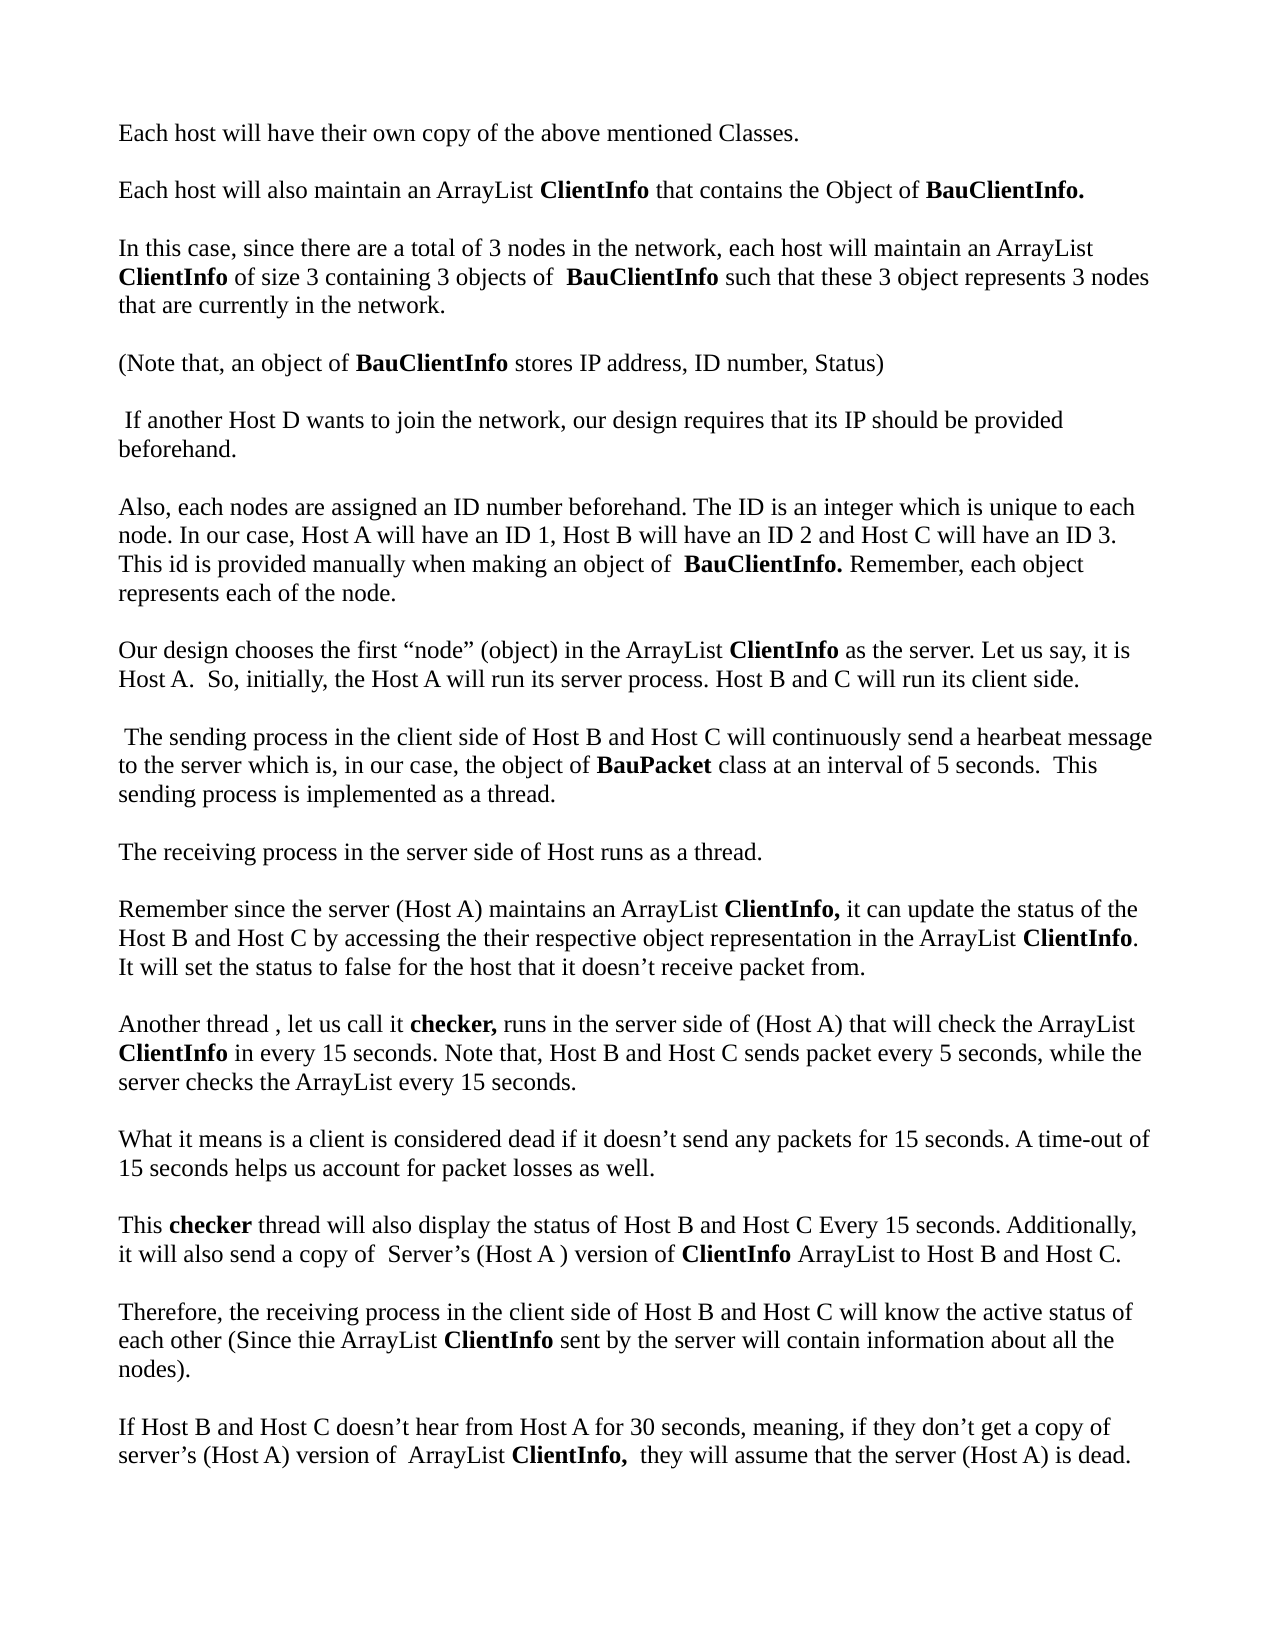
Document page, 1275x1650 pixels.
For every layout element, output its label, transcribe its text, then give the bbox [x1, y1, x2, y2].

text (Note that, an object of BauClientInfo stores IP address, ID number, Status) [118, 348, 1157, 377]
text The sending process in the client side of Host B and Host C will continuously send a hearbeat message to the server which is, in our case, the object of BauPacket class at an interval of 5 seconds. This sending process is implemented as a thread. [118, 722, 1157, 808]
text In this case, since there are a total of 3 nodes in the network, each host will maintain an ArrayList ClientInfo of size 3 containing 3 objects of BauClientInfo such that these 3 object represents 3 nodes that are currently in the network. [118, 233, 1157, 319]
text If Host B and Host C doesn’t hear from Host A for 30 seconds, meaning, if they don’t get a copy of server’s (Host A) version of ArrayList ClientInfo, they will assume that the server (Host A) is dead. [118, 1412, 1157, 1469]
text If another Host D wants to join the network, our design requires that its IP should be provided beforehand. [118, 406, 1157, 463]
text This checker thread will also display the status of Host B and Host C Every 15 seconds. Additionally, it will also send a copy of Server’s (Host A ) version of ClientInfo ArrayList to Host B and Host C. [118, 1211, 1157, 1268]
text Also, each nodes are assigned an ID number beforehand. The ID is an integer which is unique to each node. In our case, Host A will have an ID 1, Host B will have an ID 2 and Host C will have an ID 3. This id is provided manually when making an object of BauClientInfo. Remember, each object represents each of the node. [118, 492, 1157, 607]
text Another thread , let us call it checker, runs in the server side of (Host A) that will check the ArrayList ClientInfo in every 15 seconds. Note that, Host B and Host C sends packet every 5 seconds, while the server checks the ArrayList every 15 seconds. [118, 1009, 1157, 1096]
text What it means is a client is considered dead if it doesn’t send any packets for 15 seconds. A time-out of 15 seconds helps us account for packet losses as well. [118, 1124, 1157, 1182]
text Each host will also maintain an ArrayList ClientInfo that contains the Object of BauClientInfo. [118, 176, 1157, 204]
text Remember since the server (Host A) maintains an ArrayList ClientInfo, it can update the status of the Host B and Host C by accessing the their respective object representation in the ArrayList ClientInfo. It will set the status to false for the host that it doesn’t receive packet from. [118, 894, 1157, 981]
text The receiving process in the server side of Host runs as a thread. [118, 837, 1157, 866]
text Our design chooses the first “node” (object) in the ArrayList ClientInfo as the server. Let us say, it is Host A. So, initially, the Host A will run its server process. Host B and C will run its client side. [118, 636, 1157, 693]
text Therefore, the receiving process in the client side of Host B and Host C will know the active status of each other (Since thie ArrayList ClientInfo sent by the server will contain information about all the nodes). [118, 1297, 1157, 1383]
text Each host will have their own copy of the above mentioned Classes. [118, 118, 1157, 147]
